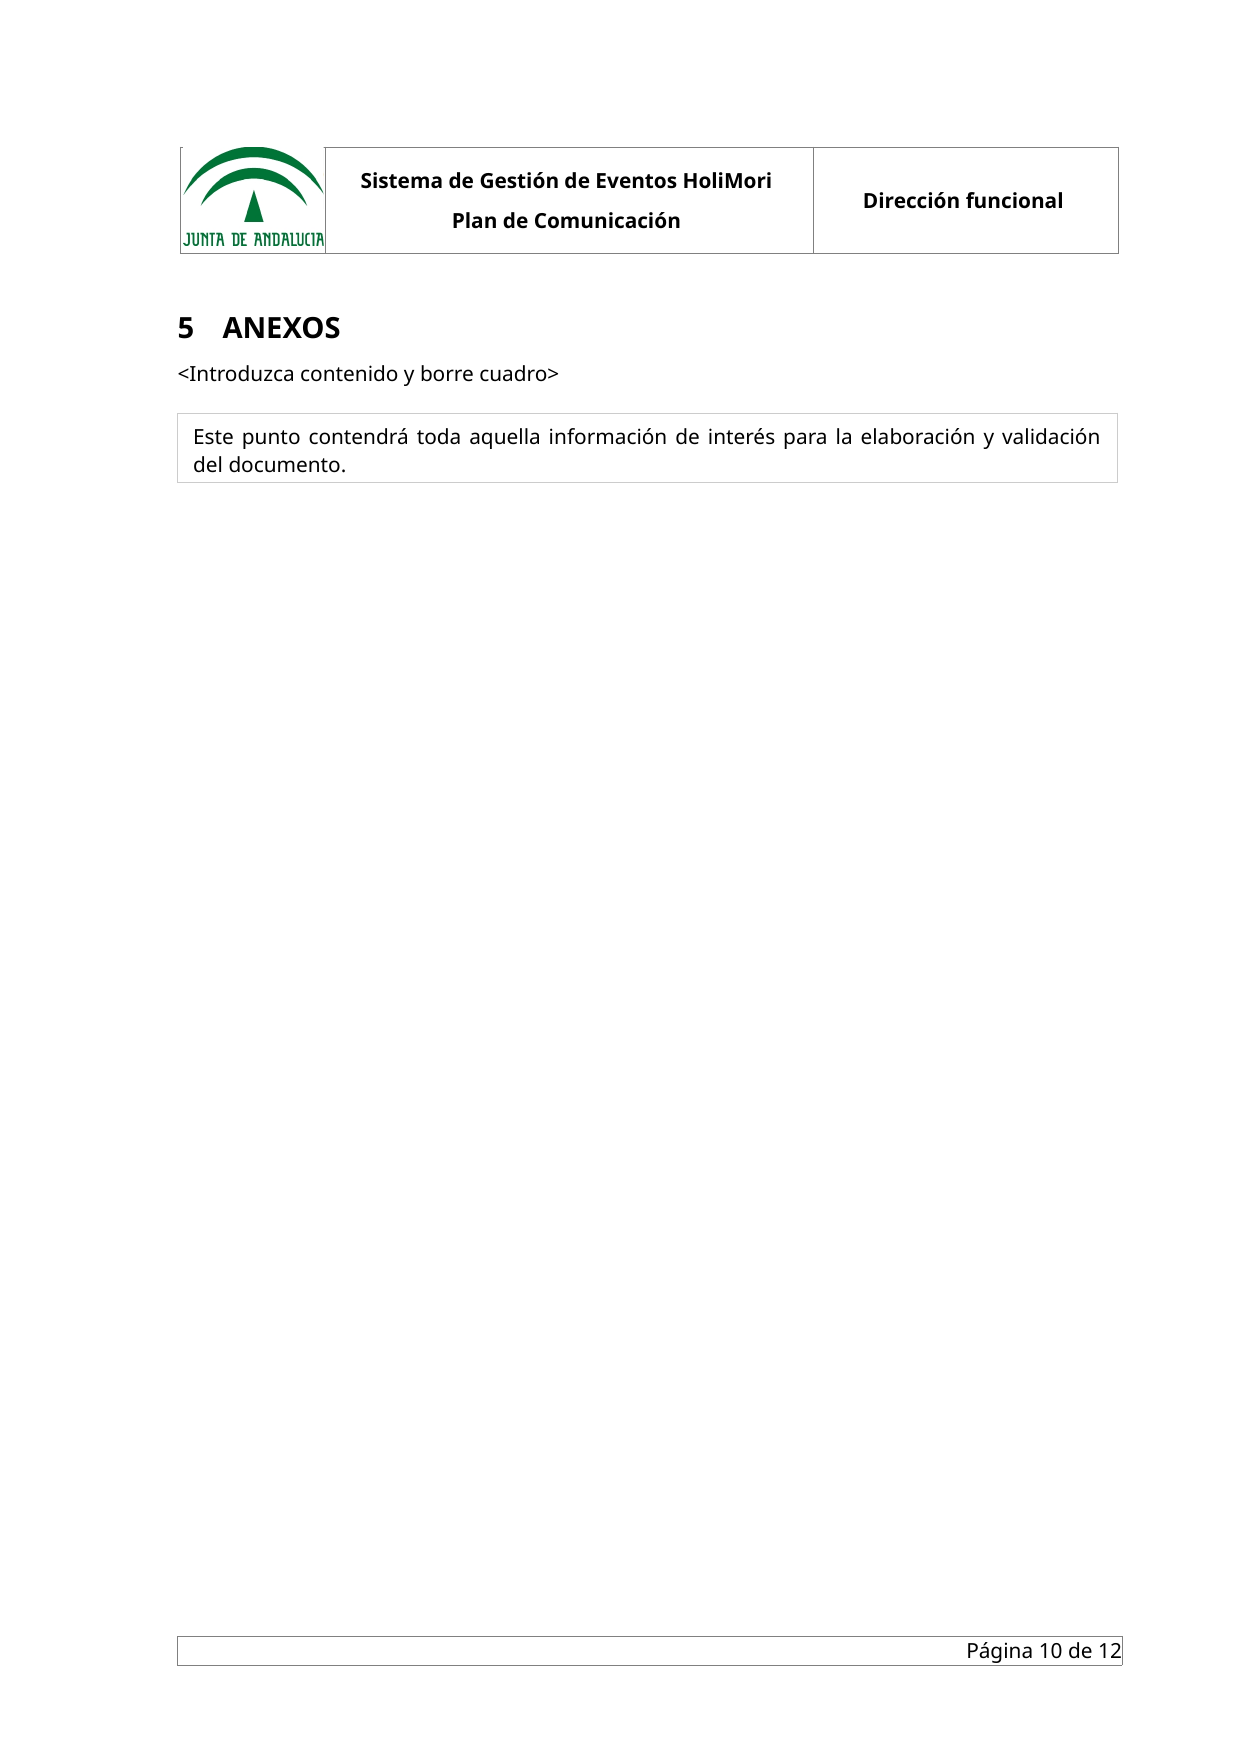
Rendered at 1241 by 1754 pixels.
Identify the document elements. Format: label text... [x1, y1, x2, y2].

text <Introduzca contenido y borre cuadro> [177, 359, 1122, 388]
text Este punto contendrá toda aquella información de interés para la elaboración y validación del documento. [193, 422, 1102, 474]
subtitle ANEXOS [177, 307, 1122, 347]
